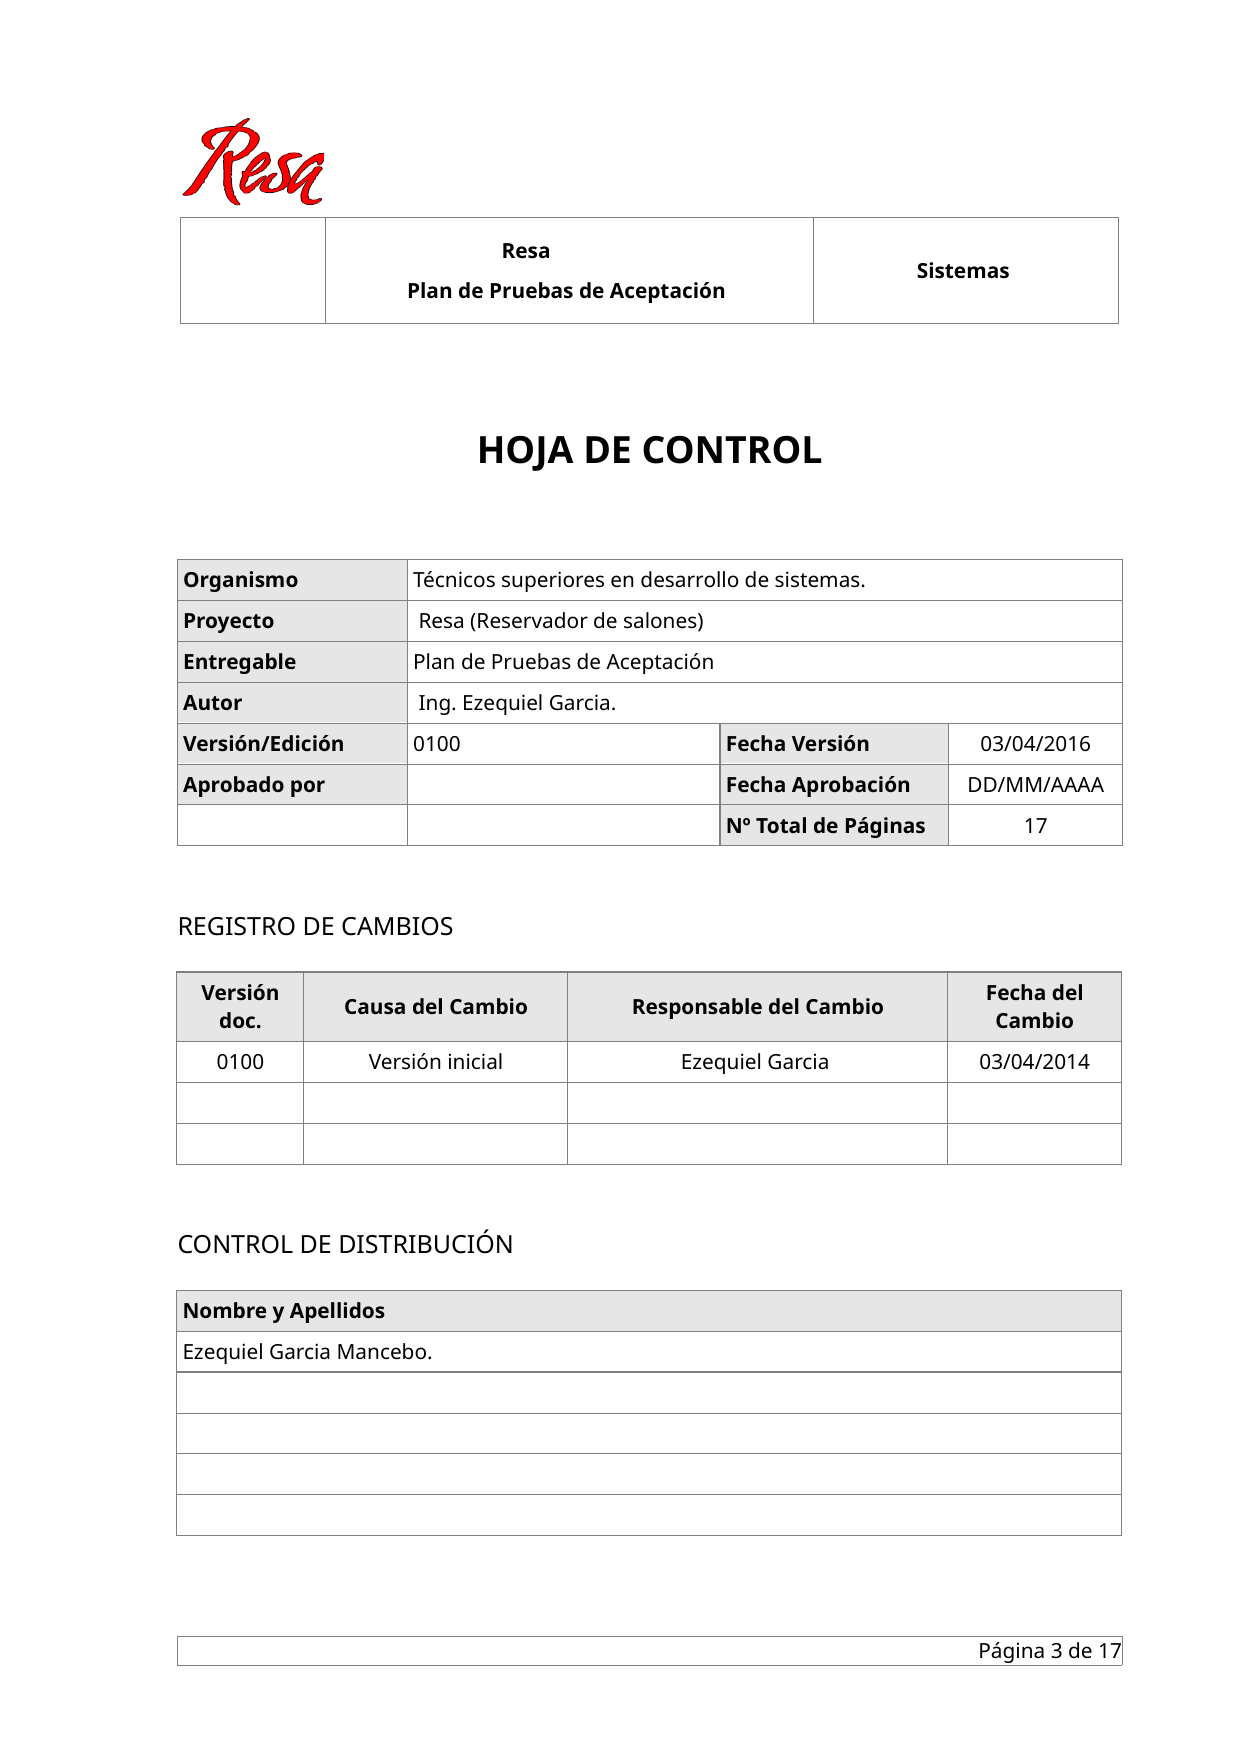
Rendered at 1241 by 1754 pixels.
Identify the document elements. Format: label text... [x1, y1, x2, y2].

table_header Organismo [178, 560, 407, 600]
table_header Responsable del Cambio [568, 973, 947, 1041]
table_cell DD/MM/AAAA [949, 765, 1122, 804]
table_header Fecha del Cambio [948, 973, 1121, 1041]
table_cell Proyecto [178, 601, 407, 641]
text REGISTRO DE CAMBIOS [177, 909, 1122, 943]
text HOJA DE CONTROL [177, 423, 1122, 474]
table_header Nombre y Apellidos [177, 1291, 1121, 1331]
table_cell Nº Total de Páginas [721, 805, 948, 845]
table_cell Autor [178, 683, 407, 722]
table_cell 03/04/2016 [949, 724, 1122, 763]
table_cell Aprobado por [178, 765, 407, 804]
text CONTROL DE DISTRIBUCIÓN [177, 1227, 1122, 1261]
table_cell Ezequiel Garcia [568, 1042, 947, 1082]
table_cell [178, 805, 407, 845]
table_cell 0100 [177, 1042, 303, 1082]
table_cell [177, 1083, 303, 1123]
table_cell [177, 1495, 1121, 1535]
table_cell 03/04/2014 [948, 1042, 1121, 1082]
table_header Técnicos superiores en desarrollo de sistemas. [408, 560, 1122, 600]
table_cell [568, 1124, 947, 1163]
table_cell 0100 [408, 724, 719, 763]
table_cell Versión/Edición [178, 724, 407, 763]
table_cell [408, 805, 719, 845]
table_cell Fecha Aprobación [721, 765, 948, 804]
table_cell [177, 1414, 1121, 1453]
table_cell Fecha Versión [721, 724, 948, 763]
table_cell [304, 1083, 567, 1123]
table_header Causa del Cambio [304, 973, 567, 1041]
table_cell Entregable [178, 642, 407, 682]
table_header Versión doc. [177, 973, 303, 1041]
table_cell [948, 1083, 1121, 1123]
table_cell 8 [949, 805, 1122, 845]
table_cell [177, 1454, 1121, 1494]
table_cell Ezequiel Garcia Mancebo. [177, 1332, 1121, 1371]
table_cell [408, 765, 719, 804]
table_cell [568, 1083, 947, 1123]
table_cell [304, 1124, 567, 1163]
table_cell [948, 1124, 1121, 1163]
table_cell [177, 1373, 1121, 1412]
table_cell Resa (Reservador de salones) [408, 601, 1122, 641]
table_cell Versión inicial [304, 1042, 567, 1082]
table_cell [177, 1124, 303, 1163]
table_cell Ing. Ezequiel Garcia. [408, 683, 1122, 722]
table_cell Plan de Pruebas de Aceptación [408, 642, 1122, 682]
